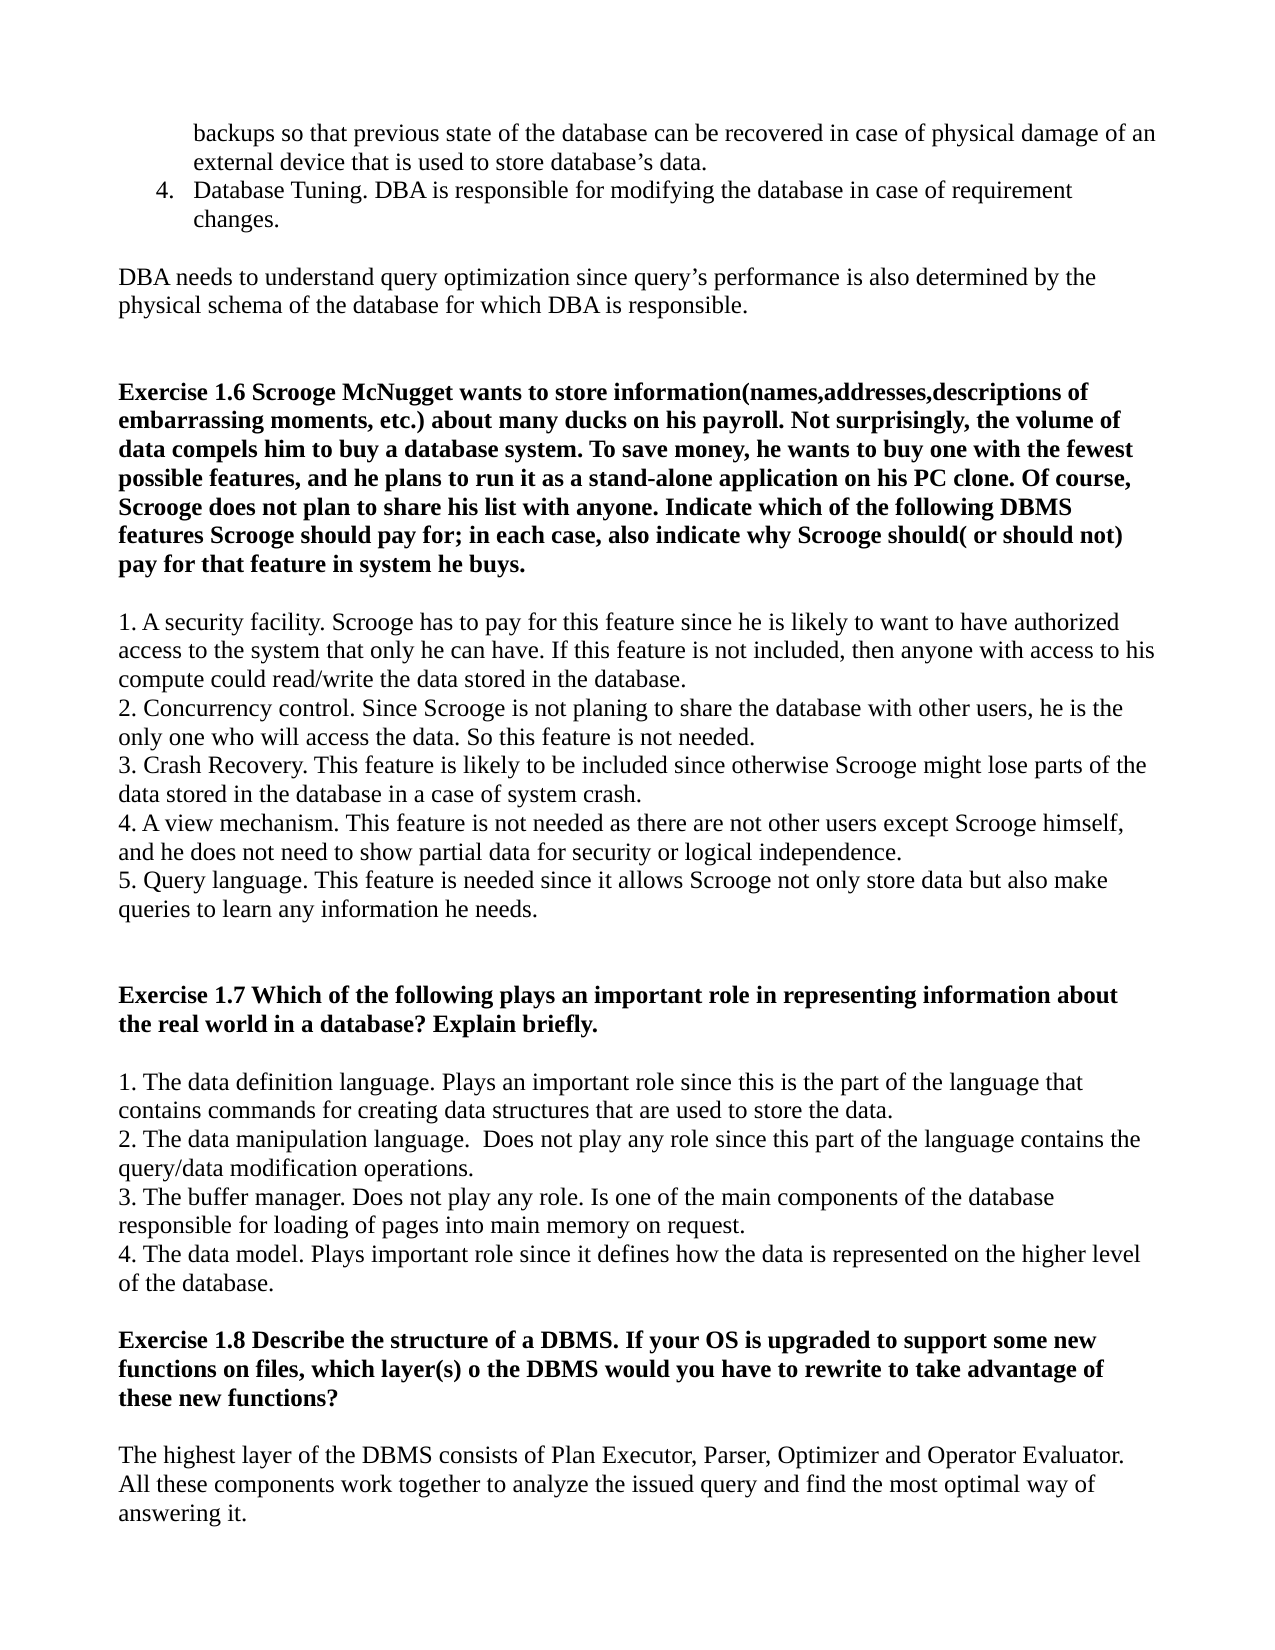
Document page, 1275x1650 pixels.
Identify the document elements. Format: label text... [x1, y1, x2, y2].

text Exercise 1.7 Which of the following plays an important role in representing information about the real world in a database? Explain briefly. [118, 981, 1157, 1038]
text 1. A security facility. Scrooge has to pay for this feature since he is likely to want to have authorized access to the system that only he can have. If this feature is not included, then anyone with access to his compute could read/write the data stored in the database. [118, 607, 1157, 693]
text The highest layer of the DBMS consists of Plan Executor, Parser, Optimizer and Operator Evaluator. All these components work together to analyze the issued query and find the most optimal way of answering it. [118, 1441, 1157, 1527]
text 3. The buffer manager. Does not play any role. Is one of the main components of the database responsible for loading of pages into main memory on request. [118, 1182, 1157, 1239]
text 1. The data definition language. Plays an important role since this is the part of the language that contains commands for creating data structures that are used to store the data. [118, 1067, 1157, 1124]
text Exercise 1.8 Describe the structure of a DBMS. If your OS is upgraded to support some new functions on files, which layer(s) o the DBMS would you have to rewrite to take advantage of these new functions? [118, 1326, 1157, 1412]
list Database Tuning. DBA is responsible for modifying the database in case of requirement changes. [156, 176, 1157, 233]
text Exercise 1.6 Scrooge McNugget wants to store information(names,addresses,descriptions of embarrassing moments, etc.) about many ducks on his payroll. Not surprisingly, the volume of data compels him to buy a database system. To save money, he wants to buy one with the fewest possible features, and he plans to run it as a stand-alone application on his PC clone. Of course, Scrooge does not plan to share his list with anyone. Indicate which of the following DBMS features Scrooge should pay for; in each case, also indicate why Scrooge should( or should not) pay for that feature in system he buys. [118, 377, 1157, 578]
text 5. Query language. This feature is needed since it allows Scrooge not only store data but also make queries to learn any information he needs. [118, 866, 1157, 923]
text 4. A view mechanism. This feature is not needed as there are not other users except Scrooge himself, and he does not need to show partial data for security or logical independence. [118, 808, 1157, 866]
text 2. The data manipulation language. Does not play any role since this part of the language contains the query/data modification operations. [118, 1124, 1157, 1182]
list backups so that previous state of the database can be recovered in case of physical damage of an external device that is used to store database’s data. [156, 118, 1157, 176]
text 2. Concurrency control. Since Scrooge is not planing to share the database with other users, he is the only one who will access the data. So this feature is not needed. [118, 693, 1157, 751]
text DBA needs to understand query optimization since query’s performance is also determined by the physical schema of the database for which DBA is responsible. [118, 262, 1157, 319]
text 4. The data model. Plays important role since it defines how the data is represented on the higher level of the database. [118, 1239, 1157, 1297]
text 3. Crash Recovery. This feature is likely to be included since otherwise Scrooge might lose parts of the data stored in the database in a case of system crash. [118, 751, 1157, 808]
